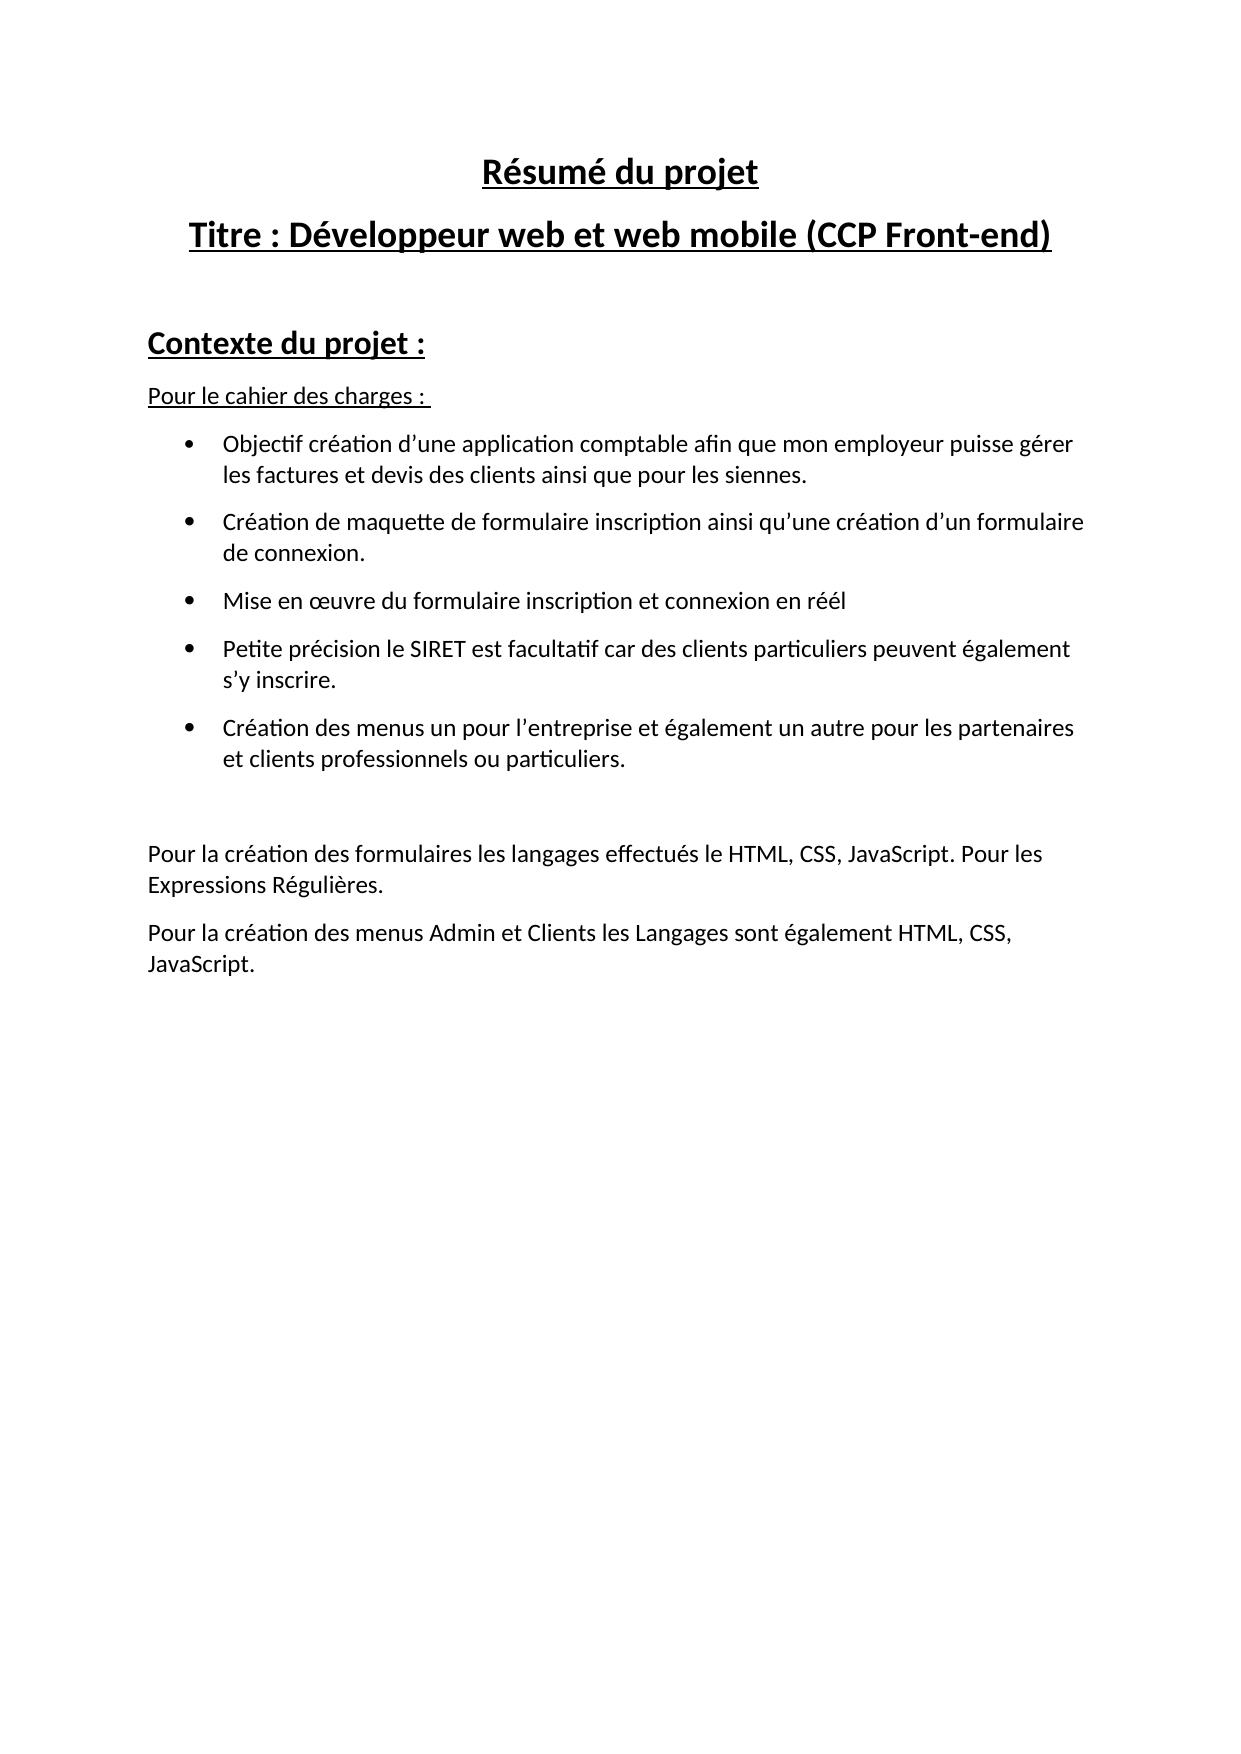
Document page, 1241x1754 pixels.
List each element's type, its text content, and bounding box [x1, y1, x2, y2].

list Création de maquette de formulaire inscription ainsi qu’une création d’un formulaire de connexion. [185, 507, 1093, 568]
text Pour la création des menus Admin et Clients les Langages sont également HTML, CSS, JavaScript. [148, 917, 1093, 978]
text Pour la création des formulaires les langages effectués le HTML, CSS, JavaScript. Pour les Expressions Régulières. [148, 838, 1093, 900]
list Mise en œuvre du formulaire inscription et connexion en réél [185, 585, 1093, 616]
list Création des menus un pour l’entreprise et également un autre pour les partenaires et clients professionnels ou particuliers. [185, 712, 1093, 773]
text Résumé du projet [148, 148, 1093, 193]
text Contexte du projet : [148, 322, 1093, 363]
list Objectif création d’une application comptable afin que mon employeur puisse gérer les factures et devis des clients ainsi que pour les siennes. [185, 428, 1093, 489]
text Pour le cahier des charges : [148, 380, 1093, 411]
text Titre : Développeur web et web mobile (CCP Front-end) [148, 211, 1093, 257]
list Petite précision le SIRET est facultatif car des clients particuliers peuvent également s’y inscrire. [185, 633, 1093, 694]
